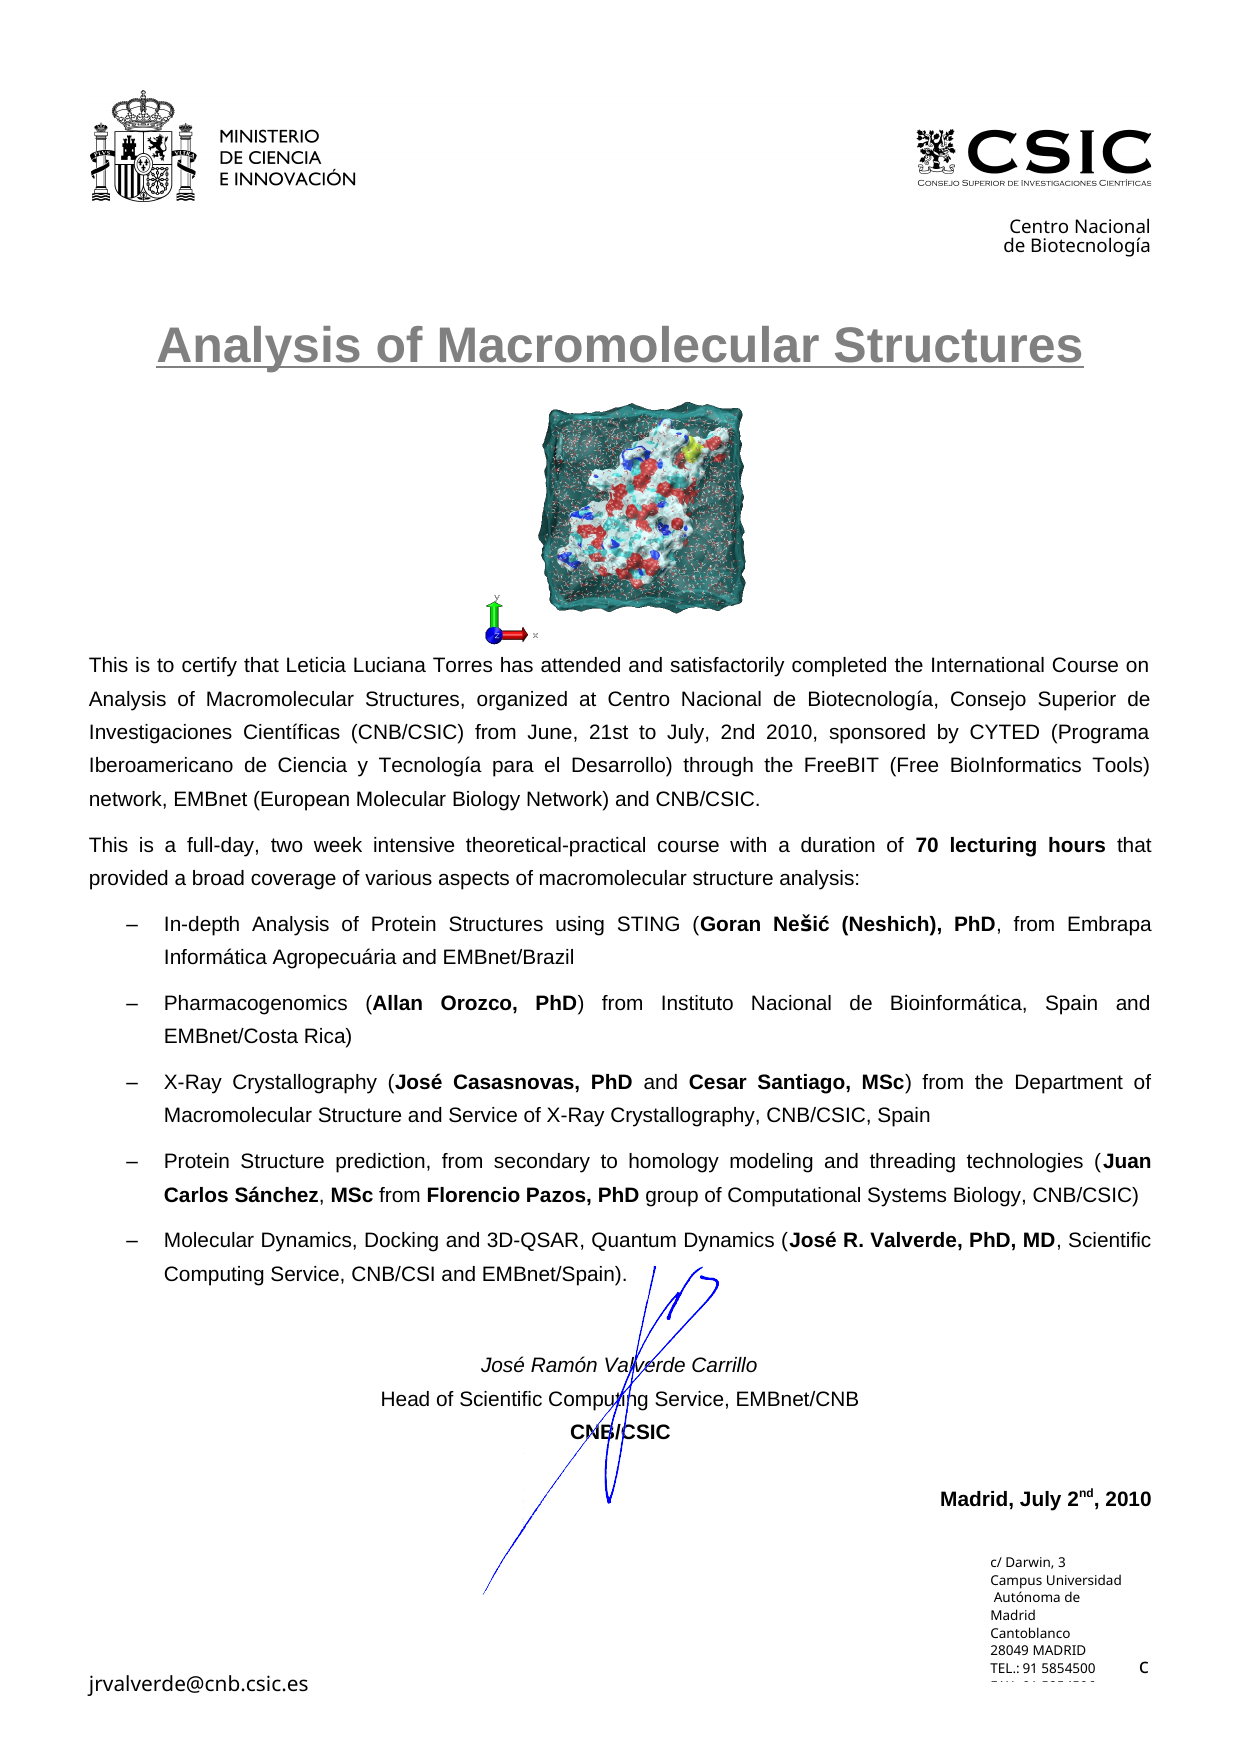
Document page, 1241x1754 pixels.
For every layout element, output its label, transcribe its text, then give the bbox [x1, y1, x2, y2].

text This is to certify that Leticia Luciana Torres has attended and satisfactorily completed the International Course on Analysis of Macromolecular Structures, organized at Centro Nacional de Biotecnología, Consejo Superior de Investigaciones Científicas (CNB/CSIC) from June, 21st to July, 2nd 2010, sponsored by CYTED (Programa Iberoamericano de Ciencia y Tecnología para el Desarrollo) through the FreeBIT (Free BioInformatics Tools) network, EMBnet (European Molecular Biology Network) and CNB/CSIC. [89, 383, 1151, 813]
subtitle Analysis of Macromolecular Structures [89, 333, 1151, 370]
picture [90, 90, 1152, 202]
text [89, 1479, 464, 1513]
picture [464, 1235, 776, 1618]
text Head of Scientific Computing Service, EMBnet/CNB [89, 1379, 464, 1413]
text CNB/CSIC [776, 1413, 1151, 1446]
list Protein Structure prediction, from secondary to homology modeling and threading technologies (Juan Carlos Sánchez, MSc from Florencio Pazos, PhD group of Computational Systems Biology, CNB/CSIC) [126, 1142, 1151, 1209]
text José Ramón Valverde Carrillo [776, 1346, 1151, 1379]
list X-Ray Crystallography (José Casasnovas, PhD and Cesar Santiago, MSc) from the Department of Macromolecular Structure and Service of X-Ray Crystallography, CNB/CSIC, Spain [126, 1063, 1151, 1129]
text CNB/CSIC [89, 1413, 464, 1446]
list Pharmacogenomics (Allan Orozco, PhD) from Instituto Nacional de Bioinformática, Spain and EMBnet/Costa Rica) [126, 984, 1151, 1050]
text Madrid, July 2nd, 2010 [776, 1479, 1151, 1513]
list Molecular Dynamics, Docking and 3D-QSAR, Quantum Dynamics (José R. Valverde, PhD, MD, Scientific Computing Service, CNB/CSI and EMBnet/Spain). [126, 1221, 1151, 1288]
text This is a full-day, two week intensive theoretical-practical course with a duration of 70 lecturing hours that provided a broad coverage of various aspects of macromolecular structure analysis: [89, 825, 1151, 892]
text Head of Scientific Computing Service, EMBnet/CNB [776, 1379, 1151, 1413]
picture [482, 391, 758, 647]
list In-depth Analysis of Protein Structures using STING (Goran Nešić (Neshich), PhD, from Embrapa Informática Agropecuária and EMBnet/Brazil [126, 904, 1151, 971]
text José Ramón Valverde Carrillo [89, 1346, 464, 1379]
